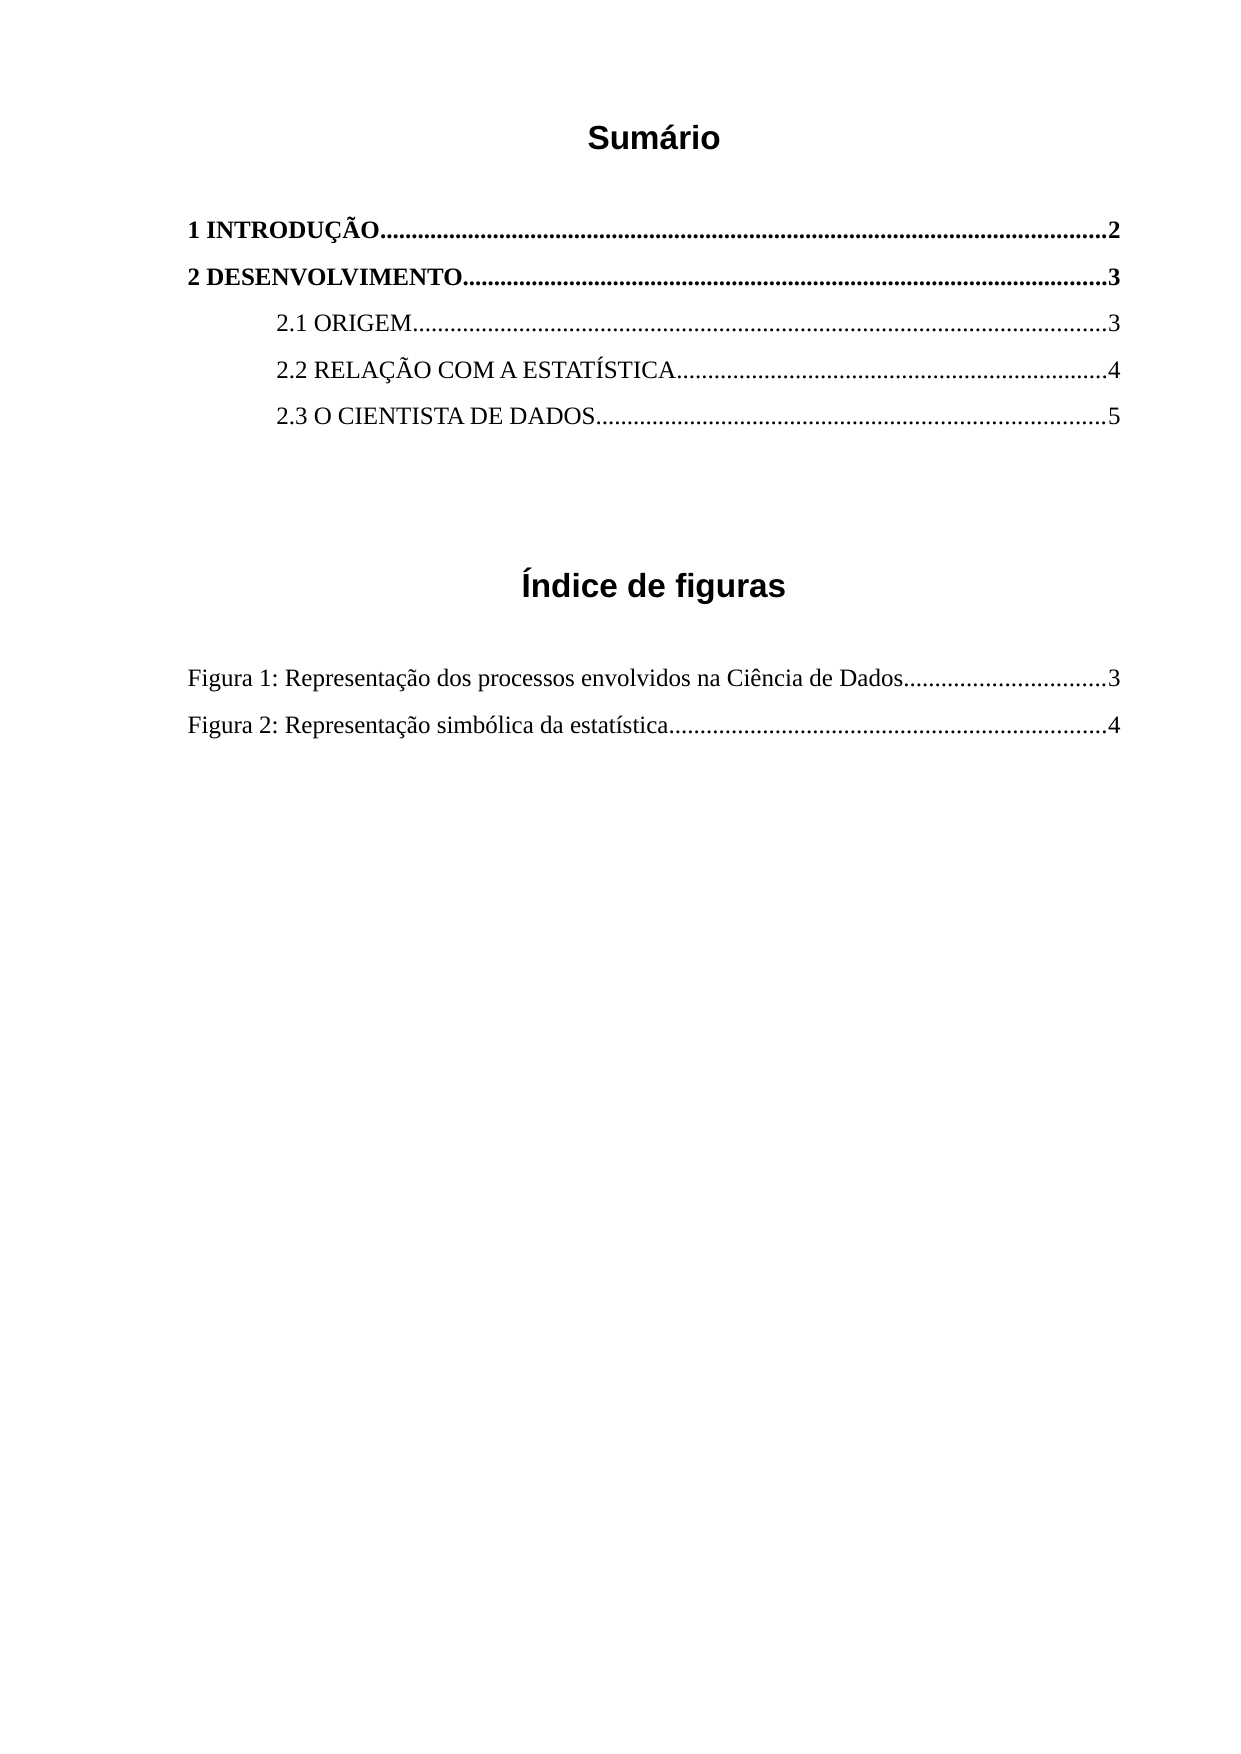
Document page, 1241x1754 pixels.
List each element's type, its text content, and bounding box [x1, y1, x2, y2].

text 2.1 ORIGEM 3 [276, 308, 1120, 337]
text Figura 2: Representação simbólica da estatística 4 [187, 710, 1120, 739]
subtitle Índice de figuras [187, 566, 1120, 604]
subtitle Sumário [187, 118, 1120, 157]
text 2.3 O CIENTISTA DE DADOS 5 [276, 401, 1120, 430]
text 1 INTRODUÇÃO 2 [187, 216, 1120, 244]
text Figura 1: Representação dos processos envolvidos na Ciência de Dados 3 [187, 663, 1120, 692]
text 2 DESENVOLVIMENTO 3 [187, 262, 1120, 291]
text 2.2 RELAÇÃO COM A ESTATÍSTICA 4 [276, 355, 1120, 384]
